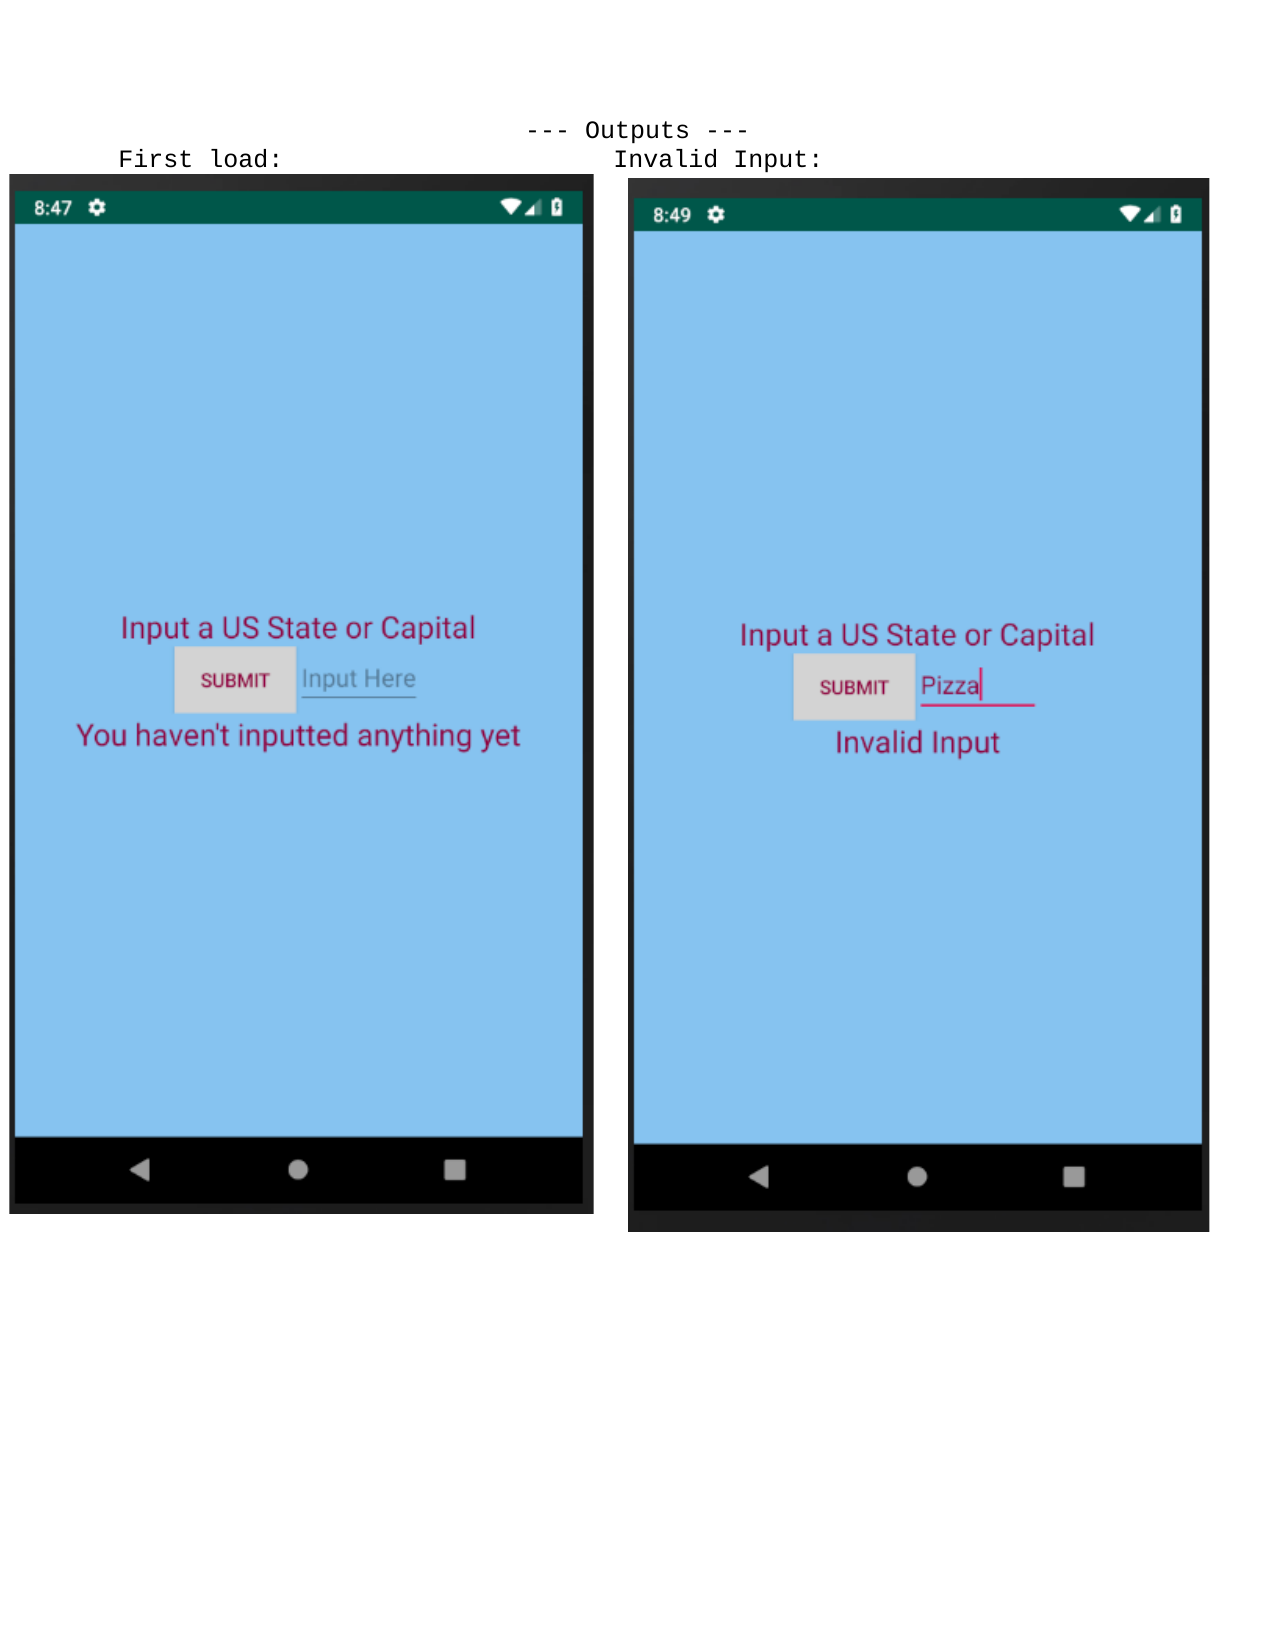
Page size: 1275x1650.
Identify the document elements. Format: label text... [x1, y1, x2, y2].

text --- Outputs --- [118, 118, 1157, 146]
text First load: Invalid Input: [118, 146, 1157, 175]
